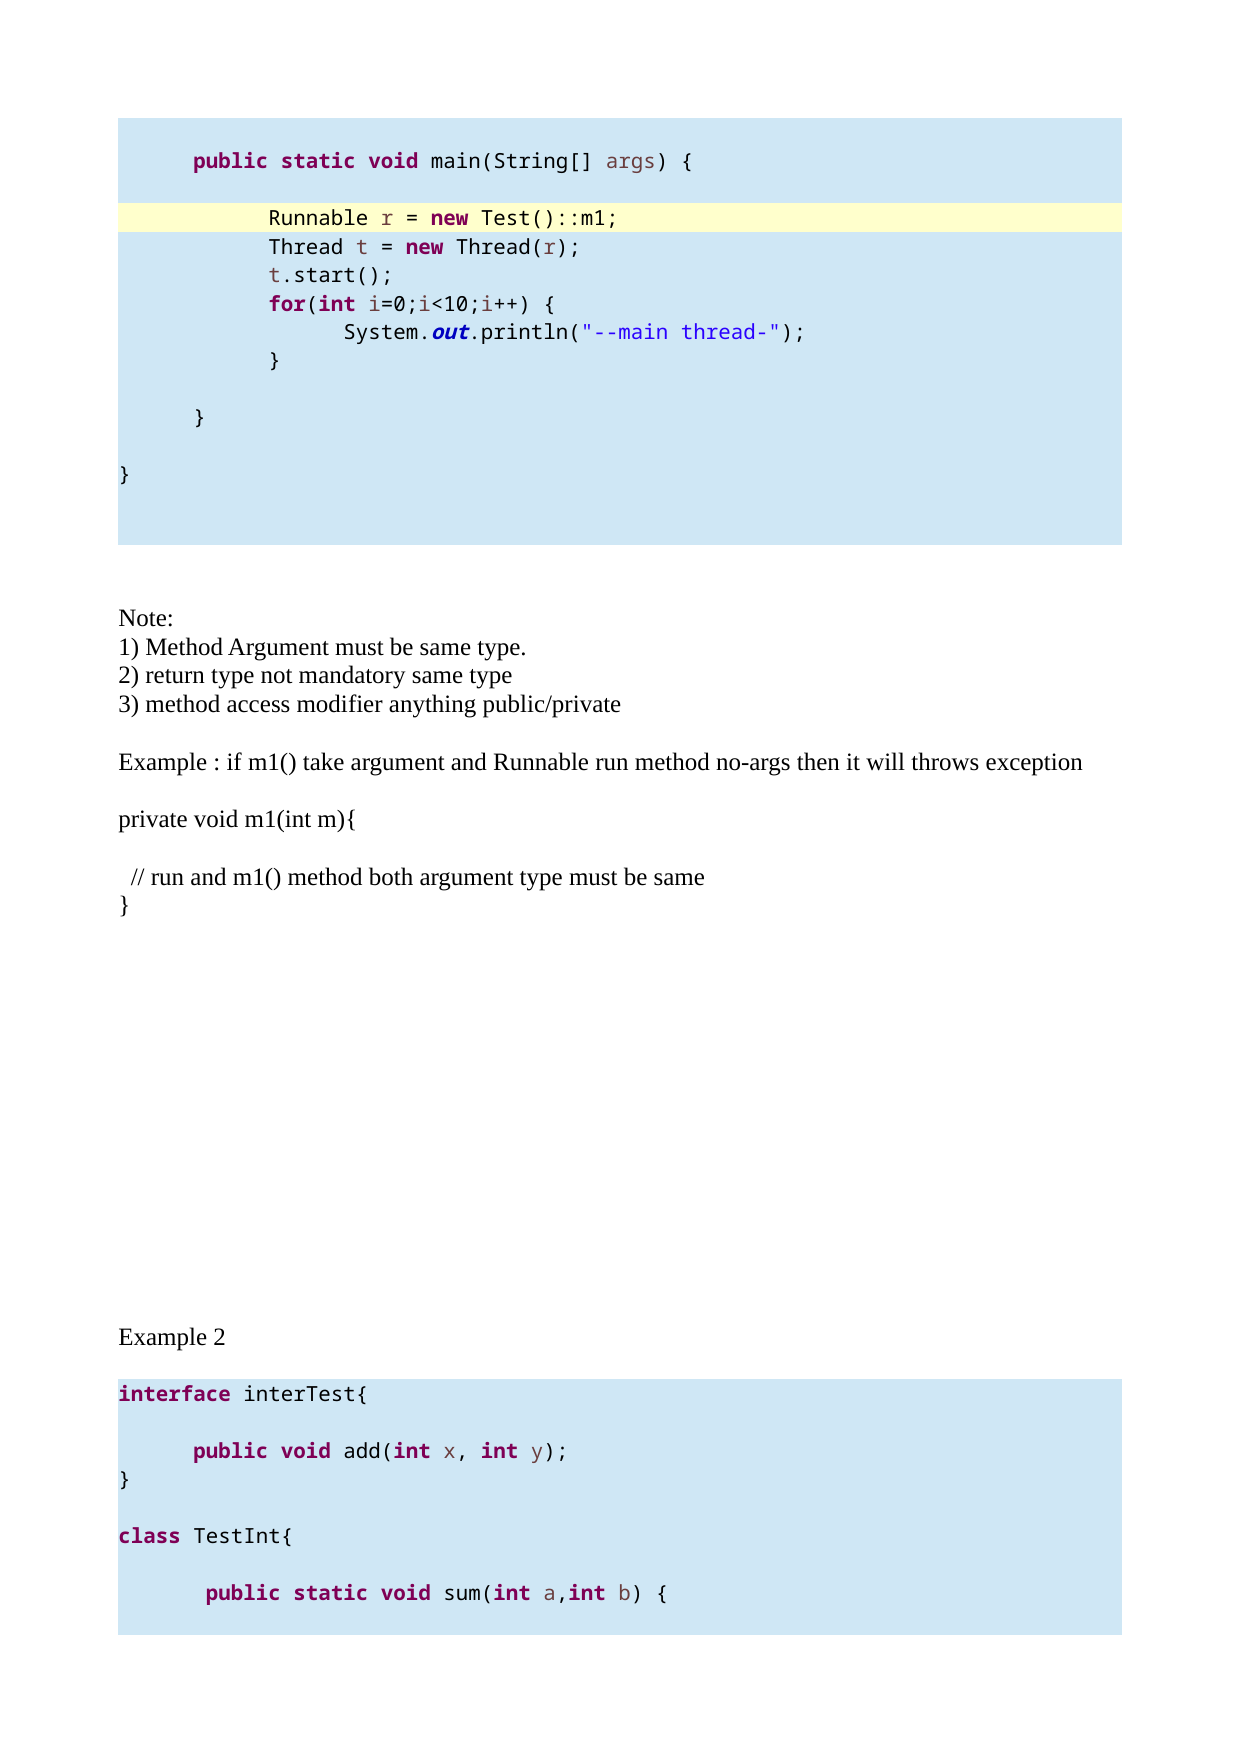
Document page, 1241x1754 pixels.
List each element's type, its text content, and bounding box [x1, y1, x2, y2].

text 1) Method Argument must be same type. [118, 632, 1122, 660]
text } [118, 346, 1122, 374]
text } [118, 402, 1122, 431]
text private void m1(int m){ [118, 804, 1122, 833]
text } [118, 890, 1122, 919]
text t.start(); [118, 260, 1122, 289]
text Example 2 [118, 1322, 1122, 1350]
text interface interTest{ [118, 1379, 1122, 1407]
text 2) return type not mandatory same type [118, 660, 1122, 689]
text Runnable r = new Test()::m1; [118, 203, 1122, 232]
text public static void main(String[] args) { [118, 147, 1122, 175]
text for(int i=0;i<10;i++) { [118, 289, 1122, 317]
text } [118, 1464, 1122, 1493]
text public static void sum(int a,int b) { [118, 1578, 1122, 1607]
text 3) method access modifier anything public/private [118, 689, 1122, 718]
text public void add(int x, int y); [118, 1436, 1122, 1464]
text // run and m1() method both argument type must be same [118, 862, 1122, 890]
text Note: [118, 603, 1122, 632]
text System.out.println("--main thread-"); [118, 317, 1122, 346]
text Thread t = new Thread(r); [118, 232, 1122, 260]
text class TestInt{ [118, 1521, 1122, 1550]
text Example : if m1() take argument and Runnable run method no-args then it will throws exception [118, 747, 1122, 775]
text } [118, 459, 1122, 488]
